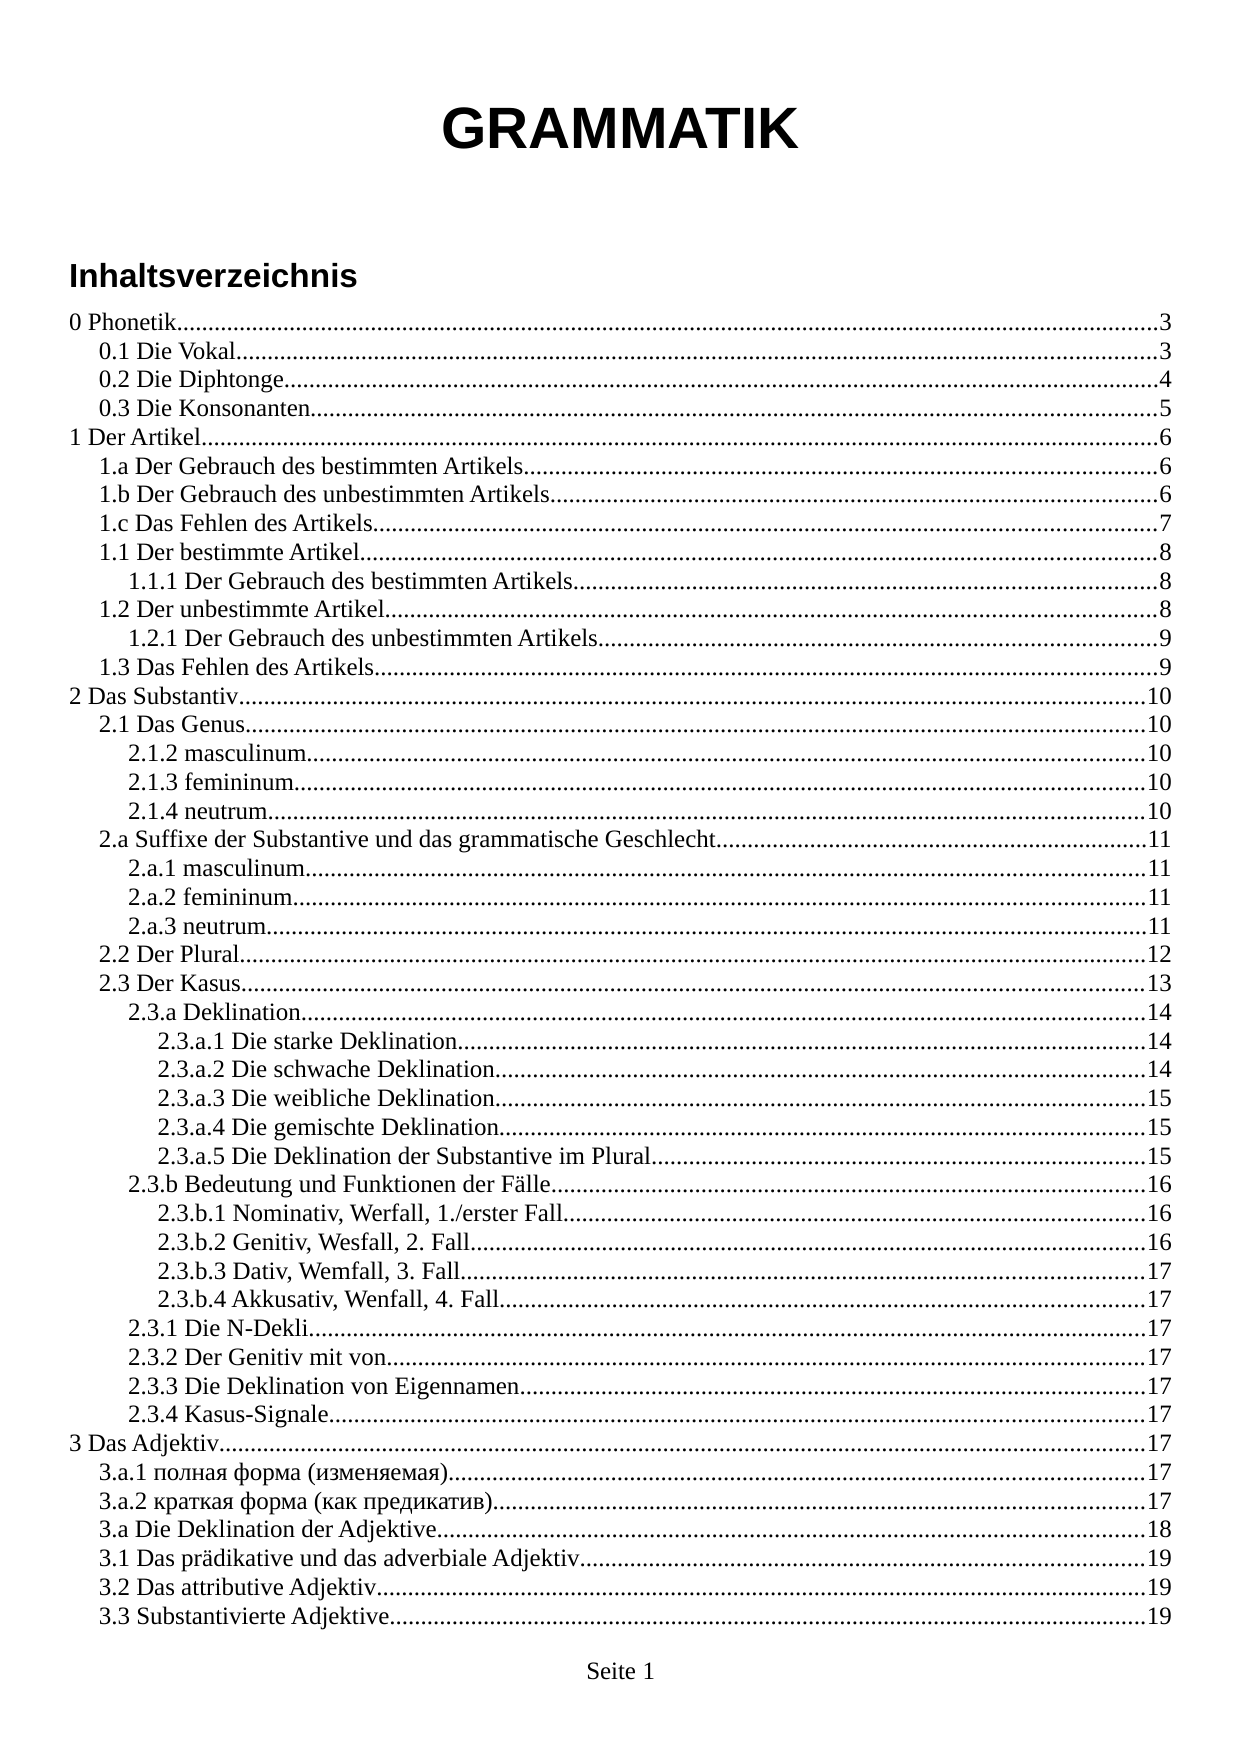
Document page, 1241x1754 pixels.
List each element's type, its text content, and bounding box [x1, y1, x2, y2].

text 0 Phonetik 3 [69, 307, 1172, 336]
text 2.3.a.3 Die weibliche Deklination 15 [157, 1083, 1172, 1112]
text 3.3 Substantivierte Adjektive 19 [98, 1601, 1172, 1629]
text 2.1.2 masculinum 10 [128, 738, 1172, 767]
text 3 Das Adjektiv 17 [69, 1428, 1172, 1457]
text 2.a Suffixe der Substantive und das grammatische Geschlecht 11 [98, 824, 1172, 853]
text 2.3.4 Kasus-Signale 17 [128, 1399, 1172, 1428]
text 1.3 Das Fehlen des Artikels 9 [98, 652, 1172, 681]
text 1 Der Artikel 6 [69, 422, 1172, 451]
text 2.a.3 neutrum 11 [128, 911, 1172, 939]
text 2.3.a.2 Die schwache Deklination 14 [157, 1054, 1172, 1083]
text 1.1 Der bestimmte Artikel 8 [98, 537, 1172, 566]
text 2.3.b.4 Akkusativ, Wenfall, 4. Fall 17 [157, 1284, 1172, 1313]
text 2 Das Substantiv 10 [69, 681, 1172, 709]
text 2.3.b Bedeutung und Funktionen der Fälle 16 [128, 1169, 1172, 1198]
text 2.3.b.1 Nominativ, Werfall, 1./erster Fall 16 [157, 1198, 1172, 1227]
text 2.3.a.5 Die Deklination der Substantive im Plural 15 [157, 1141, 1172, 1169]
text 1.b Der Gebrauch des unbestimmten Artikels 6 [98, 479, 1172, 508]
text 0.1 Die Vokal 3 [98, 336, 1172, 364]
text 2.2 Der Plural 12 [98, 939, 1172, 968]
text 2.3.1 Die N-Dekli. 17 [128, 1313, 1172, 1342]
text 2.1 Das Genus 10 [98, 709, 1172, 738]
text 2.3.a.1 Die starke Deklination 14 [157, 1026, 1172, 1054]
text 2.3.b.2 Genitiv, Wesfall, 2. Fall 16 [157, 1227, 1172, 1256]
text 2.1.3 femininum 10 [128, 767, 1172, 796]
text 2.3.3 Die Deklination von Eigennamen 17 [128, 1371, 1172, 1399]
text 3.1 Das prädikative und das adverbiale Adjektiv 19 [98, 1543, 1172, 1572]
text 2.3.a.4 Die gemischte Deklination 15 [157, 1112, 1172, 1141]
text 3.2 Das attributive Adjektiv 19 [98, 1572, 1172, 1601]
text 2.3 Der Kasus 13 [98, 968, 1172, 997]
text 1.2.1 Der Gebrauch des unbestimmten Artikels 9 [128, 623, 1172, 652]
text 2.3.a Deklination 14 [128, 997, 1172, 1026]
text 2.1.4 neutrum 10 [128, 796, 1172, 824]
title GRAMMATIK [69, 94, 1172, 161]
text 3.a Die Deklination der Adjektive 18 [98, 1514, 1172, 1543]
text 2.a.1 masculinum 11 [128, 853, 1172, 882]
text 2.3.2 Der Genitiv mit von 17 [128, 1342, 1172, 1371]
text 1.2 Der unbestimmte Artikel 8 [98, 594, 1172, 623]
text 3.a.2 краткая форма (как предикатив) 17 [98, 1486, 1172, 1514]
text 1.c Das Fehlen des Artikels 7 [98, 508, 1172, 537]
text 3.a.1 полная форма (изменяемая) 17 [98, 1457, 1172, 1486]
text 2.a.2 femininum 11 [128, 882, 1172, 911]
text 1.1.1 Der Gebrauch des bestimmten Artikels 8 [128, 566, 1172, 594]
text 0.2 Die Diphtonge 4 [98, 364, 1172, 393]
text 1.a Der Gebrauch des bestimmten Artikels 6 [98, 451, 1172, 479]
text 0.3 Die Konsonanten 5 [98, 393, 1172, 422]
text 2.3.b.3 Dativ, Wemfall, 3. Fall 17 [157, 1256, 1172, 1284]
subtitle Inhaltsverzeichnis [69, 256, 1172, 294]
